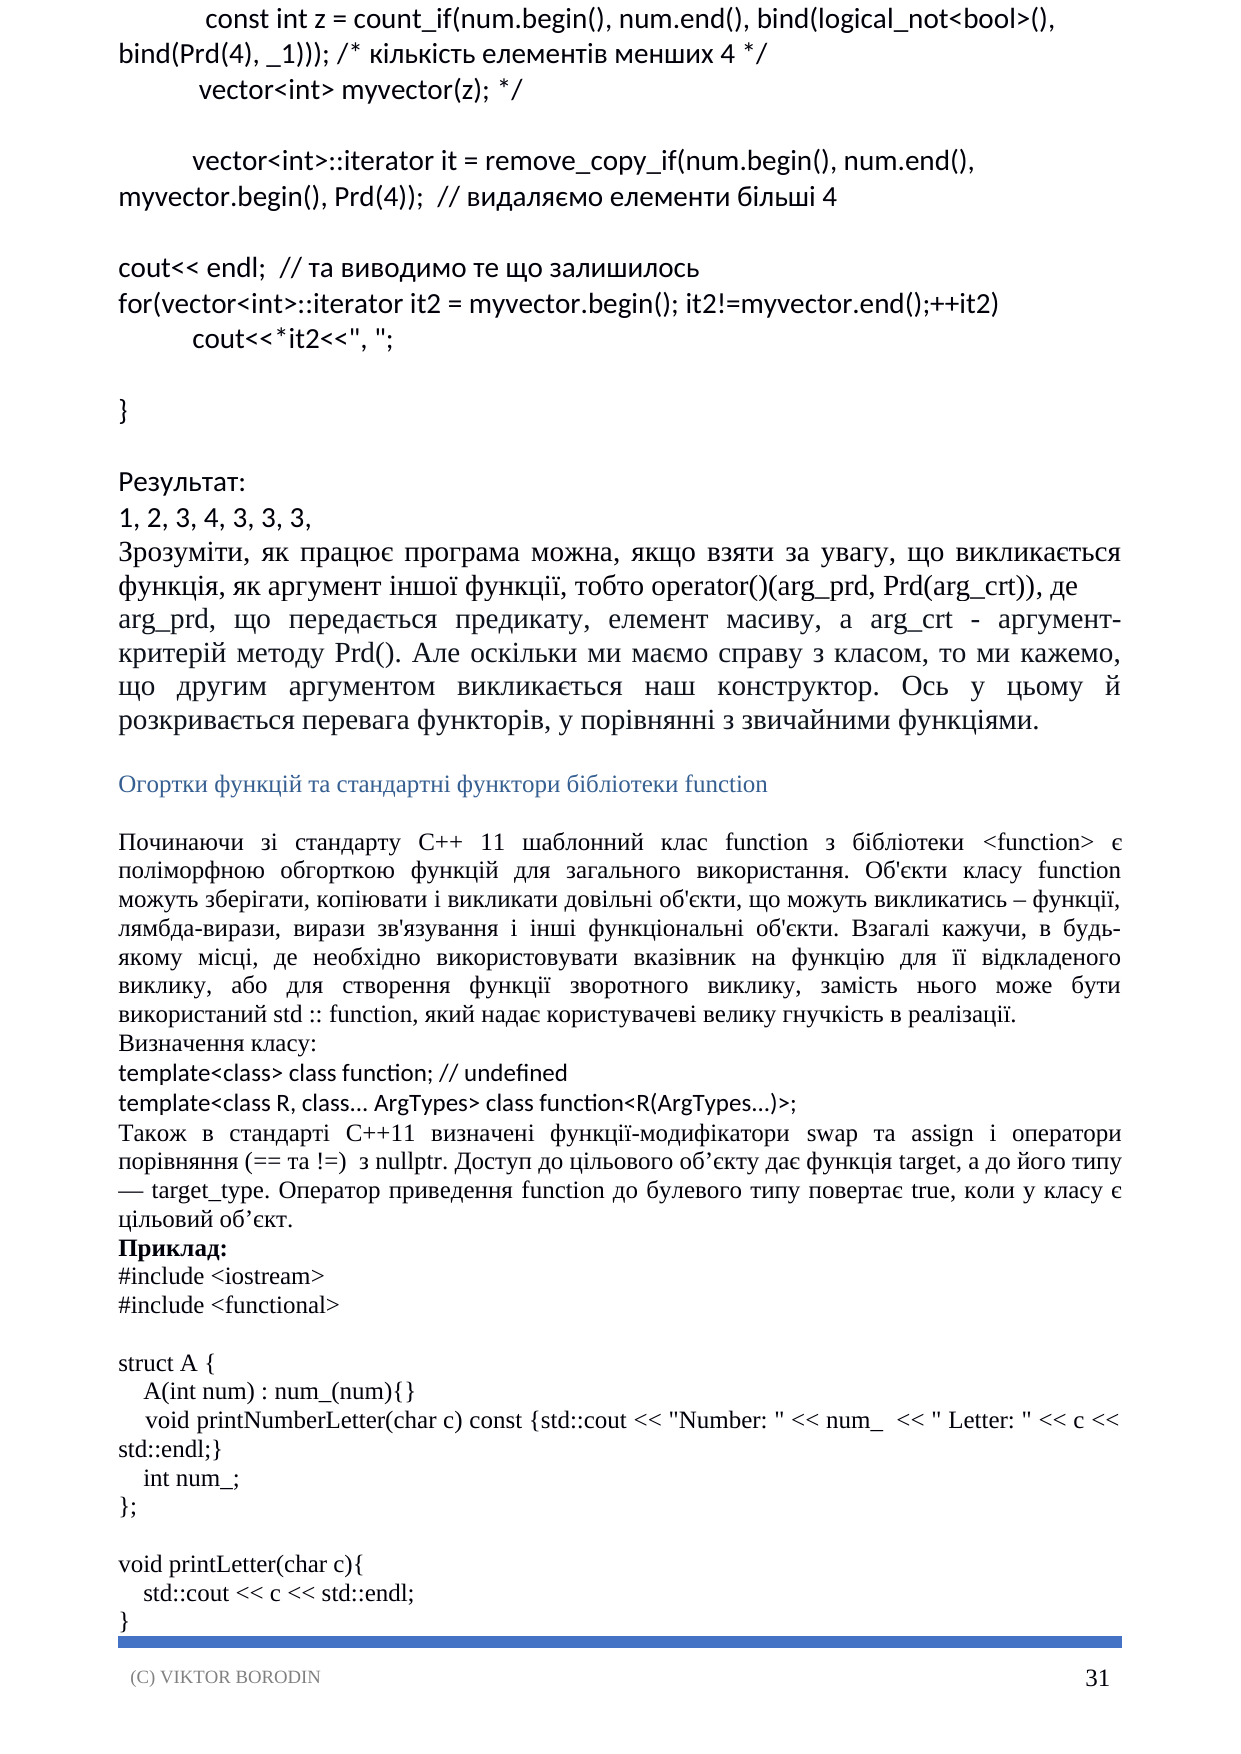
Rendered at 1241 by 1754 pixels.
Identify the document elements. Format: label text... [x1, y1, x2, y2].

subtitle Приклад: [118, 1233, 1122, 1261]
text std::cout << c << std::endl; [118, 1578, 1122, 1606]
text void printLetter(char c){ [118, 1549, 1122, 1578]
text arg_prd, що передається предикату, елемент масиву, а arg_crt - аргумент-критерій методу Prd(). Але оскільки ми маємо справу з класом, то ми кажемо, що другим аргументом викликається наш конструктор. Ось у цьому й розкривається перевага функторів, у порівнянні з звичайними функціями. [118, 601, 1122, 736]
text cout<<*it2<<", "; [118, 321, 1122, 356]
text #include <functional> [118, 1290, 1122, 1319]
text template<class> class function; // undefined [118, 1057, 1122, 1087]
subtitle Визначення класу: [118, 1028, 1122, 1057]
text int num_; [118, 1463, 1122, 1491]
text } [118, 392, 1122, 427]
text Зрозуміти, як працює програма можна, якщо взяти за увагу, що викликається функція, як аргумент іншої функції, тобто operator()(arg_prd, Prd(arg_crt)), де [118, 534, 1122, 601]
text Результат: [118, 463, 1122, 499]
text }; [118, 1491, 1122, 1520]
text cout<< endl; // та виводимо те що залишилось [118, 249, 1122, 285]
text vector<int> myvector(z); */ [118, 71, 1122, 107]
text vector<int>::iterator it = remove_copy_if(num.begin(), num.end(), myvector.begin(), Prd(4)); // видаляємо елементи більші 4 [118, 142, 1122, 214]
text const int z = count_if(num.begin(), num.end(), bind(logical_not<bool>(), bind(Prd(4), _1))); /* кількість елементів менших 4 */ [118, 0, 1122, 71]
text } [118, 1606, 1122, 1635]
text template<class R, class... ArgTypes> class function<R(ArgTypes...)>; [118, 1087, 1122, 1118]
text A(int num) : num_(num){} [118, 1376, 1122, 1405]
text 1, 2, 3, 4, 3, 3, 3, [118, 499, 1122, 534]
text struct A { [118, 1348, 1122, 1376]
text Також в стандарті С++11 визначені функції-модифікатори swap та assign і оператори порівняння (== та !=) з nullptr. Доступ до цільового об’єкту дає функція target, а до його типу — target_type. Оператор приведення function до булевого типу повертає true, коли у класу є цільовий об’єкт. [118, 1118, 1122, 1233]
subtitle Починаючи зі стандарту C++ 11 шаблонний клас function з бібліотеки <function> є поліморфною обгорткою функцій для загального використання. Об'єкти класу function можуть зберігати, копіювати і викликати довільні об'єкти, що можуть викликатись – функції, лямбда-вирази, вирази зв'язування і інші функціональні об'єкти. Взагалі кажучи, в будь-якому місці, де необхідно використовувати вказівник на функцію для її відкладеного виклику, або для створення функції зворотного виклику, замість нього може бути використаний std :: function, який надає користувачеві велику гнучкість в реалізації. [118, 827, 1122, 1028]
text Огортки функцій та стандартні функтори бібліотеки function [118, 769, 1122, 798]
text for(vector<int>::iterator it2 = myvector.begin(); it2!=myvector.end();++it2) [118, 285, 1122, 321]
text void printNumberLetter(char c) const {std::cout << "Number: " << num_ << " Letter: " << c << std::endl;} [118, 1405, 1122, 1463]
text #include <iostream> [118, 1261, 1122, 1290]
